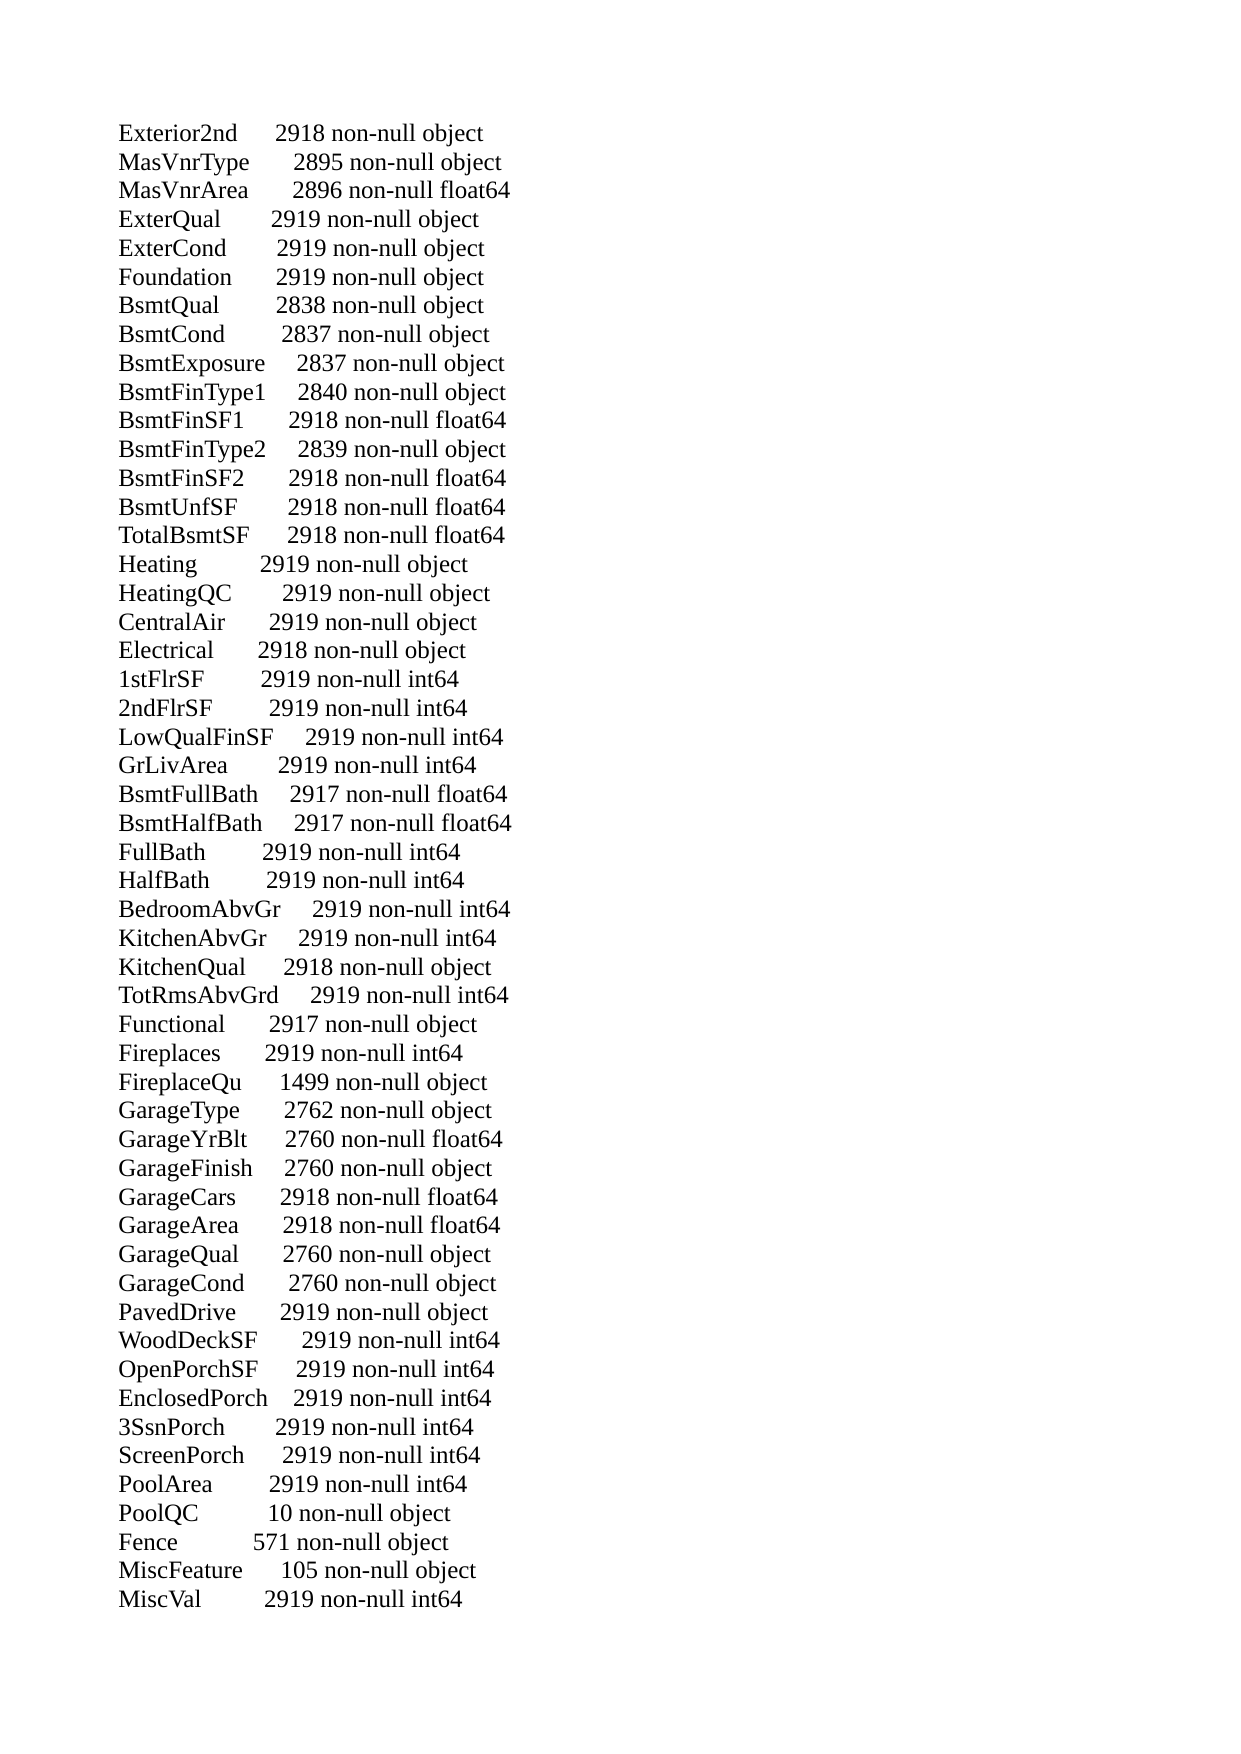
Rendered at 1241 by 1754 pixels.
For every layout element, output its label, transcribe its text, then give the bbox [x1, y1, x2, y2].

text LowQualFinSF 2919 non-null int64 [118, 722, 1122, 751]
text KitchenQual 2918 non-null object [118, 952, 1122, 981]
text WoodDeckSF 2919 non-null int64 [118, 1326, 1122, 1354]
text KitchenAbvGr 2919 non-null int64 [118, 923, 1122, 952]
text PoolQC 10 non-null object [118, 1498, 1122, 1527]
text CentralAir 2919 non-null object [118, 607, 1122, 636]
text GarageYrBlt 2760 non-null float64 [118, 1124, 1122, 1153]
text MasVnrType 2895 non-null object [118, 147, 1122, 176]
text Heating 2919 non-null object [118, 549, 1122, 578]
text GarageArea 2918 non-null float64 [118, 1211, 1122, 1239]
text BsmtFinType2 2839 non-null object [118, 434, 1122, 463]
text FireplaceQu 1499 non-null object [118, 1067, 1122, 1096]
text Functional 2917 non-null object [118, 1009, 1122, 1038]
text Fireplaces 2919 non-null int64 [118, 1038, 1122, 1067]
text Fence 571 non-null object [118, 1527, 1122, 1556]
text 1stFlrSF 2919 non-null int64 [118, 664, 1122, 693]
text 2ndFlrSF 2919 non-null int64 [118, 693, 1122, 722]
text HeatingQC 2919 non-null object [118, 578, 1122, 607]
text GrLivArea 2919 non-null int64 [118, 751, 1122, 779]
text EnclosedPorch 2919 non-null int64 [118, 1383, 1122, 1412]
text BsmtCond 2837 non-null object [118, 319, 1122, 348]
text BsmtFinType1 2840 non-null object [118, 377, 1122, 406]
text HalfBath 2919 non-null int64 [118, 866, 1122, 894]
text Exterior2nd 2918 non-null object [118, 118, 1122, 147]
text BsmtFullBath 2917 non-null float64 [118, 779, 1122, 808]
text ScreenPorch 2919 non-null int64 [118, 1441, 1122, 1469]
text BsmtExposure 2837 non-null object [118, 348, 1122, 377]
text PavedDrive 2919 non-null object [118, 1297, 1122, 1326]
text BsmtFinSF2 2918 non-null float64 [118, 463, 1122, 492]
text BsmtQual 2838 non-null object [118, 291, 1122, 319]
text GarageType 2762 non-null object [118, 1096, 1122, 1124]
text TotRmsAbvGrd 2919 non-null int64 [118, 981, 1122, 1009]
text BedroomAbvGr 2919 non-null int64 [118, 894, 1122, 923]
text GarageCond 2760 non-null object [118, 1268, 1122, 1297]
text ExterCond 2919 non-null object [118, 233, 1122, 262]
text MiscVal 2919 non-null int64 [118, 1584, 1122, 1613]
text MiscFeature 105 non-null object [118, 1556, 1122, 1584]
text GarageQual 2760 non-null object [118, 1239, 1122, 1268]
text OpenPorchSF 2919 non-null int64 [118, 1354, 1122, 1383]
text BsmtHalfBath 2917 non-null float64 [118, 808, 1122, 837]
text PoolArea 2919 non-null int64 [118, 1469, 1122, 1498]
text Foundation 2919 non-null object [118, 262, 1122, 291]
text GarageFinish 2760 non-null object [118, 1153, 1122, 1182]
text FullBath 2919 non-null int64 [118, 837, 1122, 866]
text TotalBsmtSF 2918 non-null float64 [118, 521, 1122, 549]
text GarageCars 2918 non-null float64 [118, 1182, 1122, 1211]
text BsmtFinSF1 2918 non-null float64 [118, 406, 1122, 434]
text Electrical 2918 non-null object [118, 636, 1122, 664]
text BsmtUnfSF 2918 non-null float64 [118, 492, 1122, 521]
text 3SsnPorch 2919 non-null int64 [118, 1412, 1122, 1441]
text ExterQual 2919 non-null object [118, 204, 1122, 233]
text MasVnrArea 2896 non-null float64 [118, 176, 1122, 204]
